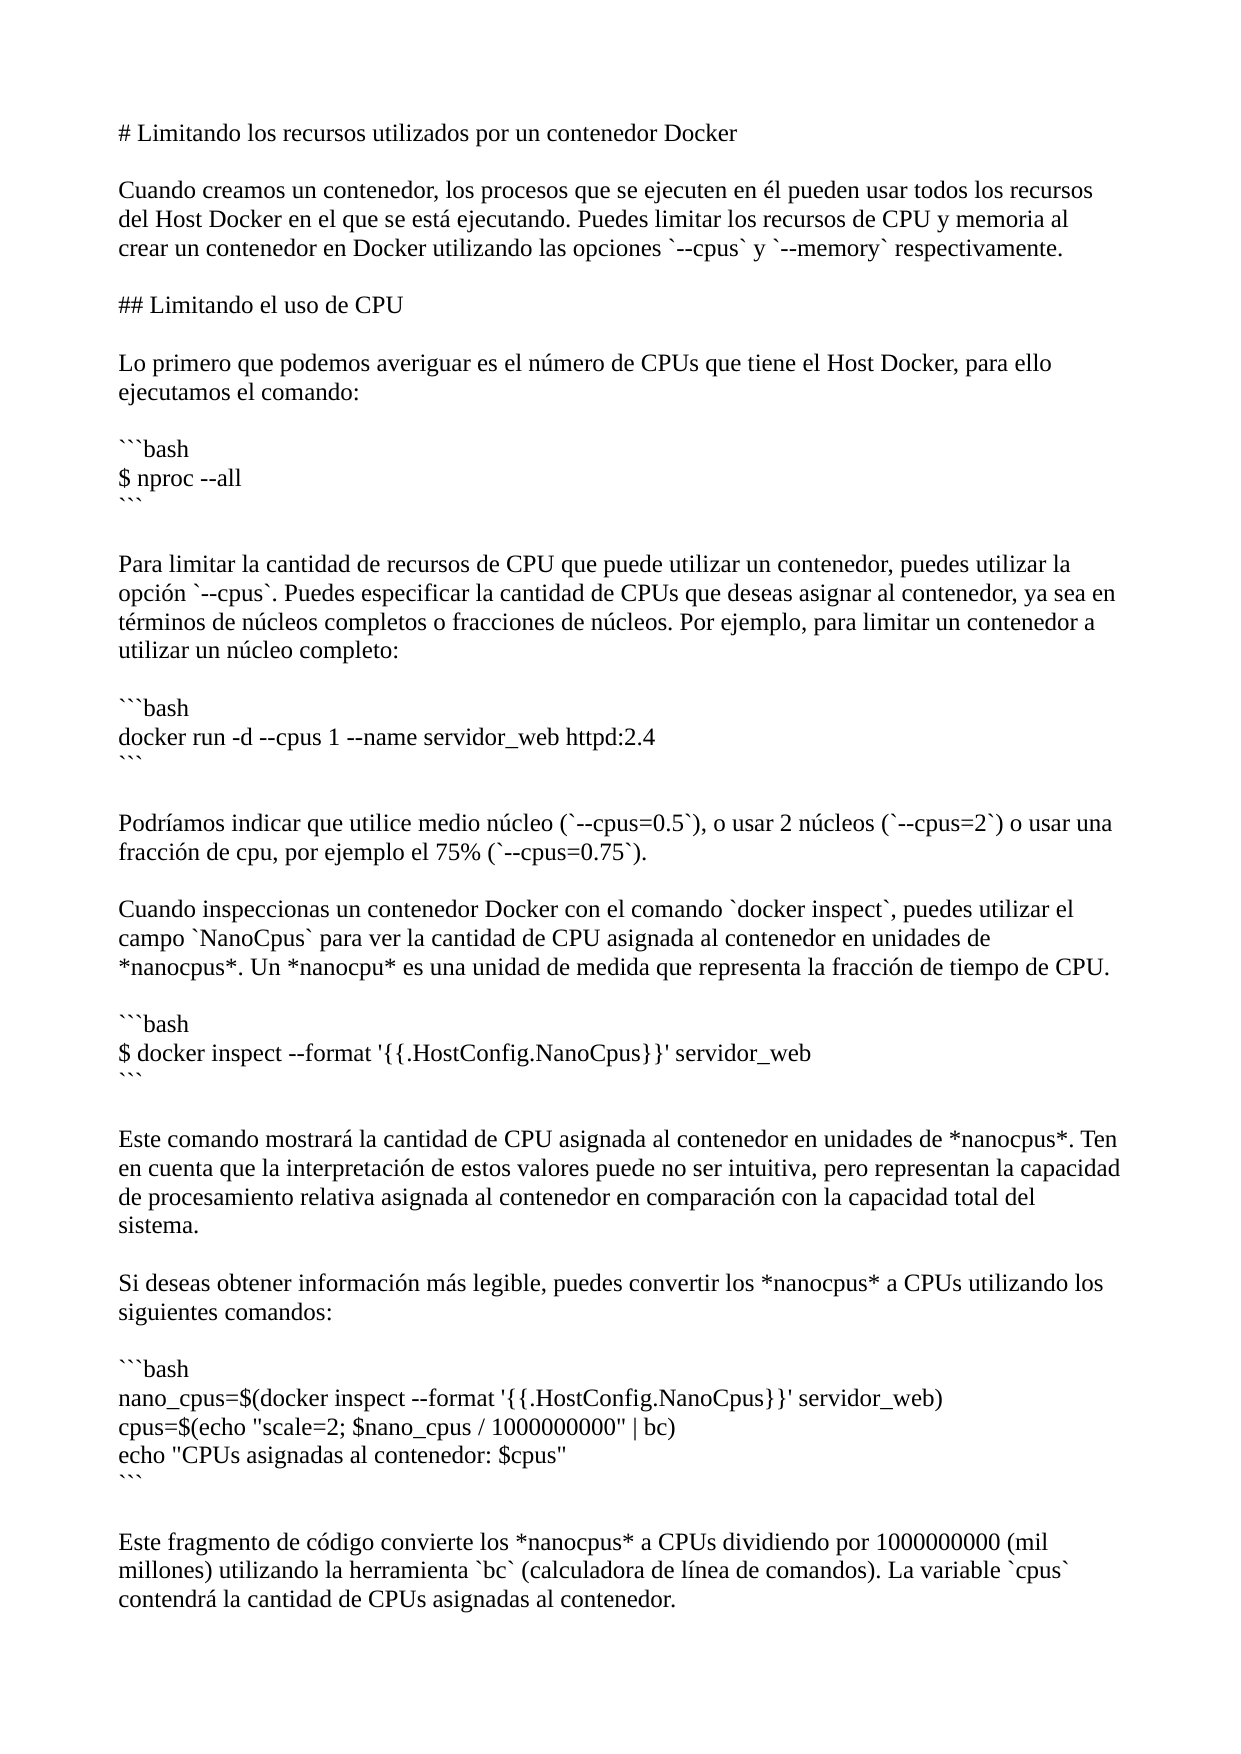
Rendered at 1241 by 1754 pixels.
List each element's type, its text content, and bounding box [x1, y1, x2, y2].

text ``` [118, 1067, 1122, 1096]
text ``` [118, 751, 1122, 779]
text ``` [118, 1469, 1122, 1498]
text Para limitar la cantidad de recursos de CPU que puede utilizar un contenedor, puedes utilizar la opción `--cpus`. Puedes especificar la cantidad de CPUs que deseas asignar al contenedor, ya sea en términos de núcleos completos o fracciones de núcleos. Por ejemplo, para limitar un contenedor a utilizar un núcleo completo: [118, 549, 1122, 664]
text ```bash [118, 1354, 1122, 1383]
text ```bash [118, 693, 1122, 722]
text ## Limitando el uso de CPU [118, 291, 1122, 319]
text # Limitando los recursos utilizados por un contenedor Docker [118, 118, 1122, 147]
text $ nproc --all [118, 463, 1122, 492]
text Podríamos indicar que utilice medio núcleo (`--cpus=0.5`), o usar 2 núcleos (`--cpus=2`) o usar una fracción de cpu, por ejemplo el 75% (`--cpus=0.75`). [118, 808, 1122, 866]
text Lo primero que podemos averiguar es el número de CPUs que tiene el Host Docker, para ello ejecutamos el comando: [118, 348, 1122, 406]
text ```bash [118, 434, 1122, 463]
text nano_cpus=$(docker inspect --format '{{.HostConfig.NanoCpus}}' servidor_web) [118, 1383, 1122, 1412]
text ```bash [118, 1009, 1122, 1038]
text Si deseas obtener información más legible, puedes convertir los *nanocpus* a CPUs utilizando los siguientes comandos: [118, 1268, 1122, 1326]
text Cuando creamos un contenedor, los procesos que se ejecuten en él pueden usar todos los recursos del Host Docker en el que se está ejecutando. Puedes limitar los recursos de CPU y memoria al crear un contenedor en Docker utilizando las opciones `--cpus` y `--memory` respectivamente. [118, 176, 1122, 262]
text Este fragmento de código convierte los *nanocpus* a CPUs dividiendo por 1000000000 (mil millones) utilizando la herramienta `bc` (calculadora de línea de comandos). La variable `cpus` contendrá la cantidad de CPUs asignadas al contenedor. [118, 1527, 1122, 1613]
text cpus=$(echo "scale=2; $nano_cpus / 1000000000" | bc) [118, 1412, 1122, 1441]
text echo "CPUs asignadas al contenedor: $cpus" [118, 1441, 1122, 1469]
text Cuando inspeccionas un contenedor Docker con el comando `docker inspect`, puedes utilizar el campo `NanoCpus` para ver la cantidad de CPU asignada al contenedor en unidades de *nanocpus*. Un *nanocpu* es una unidad de medida que representa la fracción de tiempo de CPU. [118, 894, 1122, 981]
text $ docker inspect --format '{{.HostConfig.NanoCpus}}' servidor_web [118, 1038, 1122, 1067]
text Este comando mostrará la cantidad de CPU asignada al contenedor en unidades de *nanocpus*. Ten en cuenta que la interpretación de estos valores puede no ser intuitiva, pero representan la capacidad de procesamiento relativa asignada al contenedor en comparación con la capacidad total del sistema. [118, 1124, 1122, 1239]
text ``` [118, 492, 1122, 521]
text docker run -d --cpus 1 --name servidor_web httpd:2.4 [118, 722, 1122, 751]
